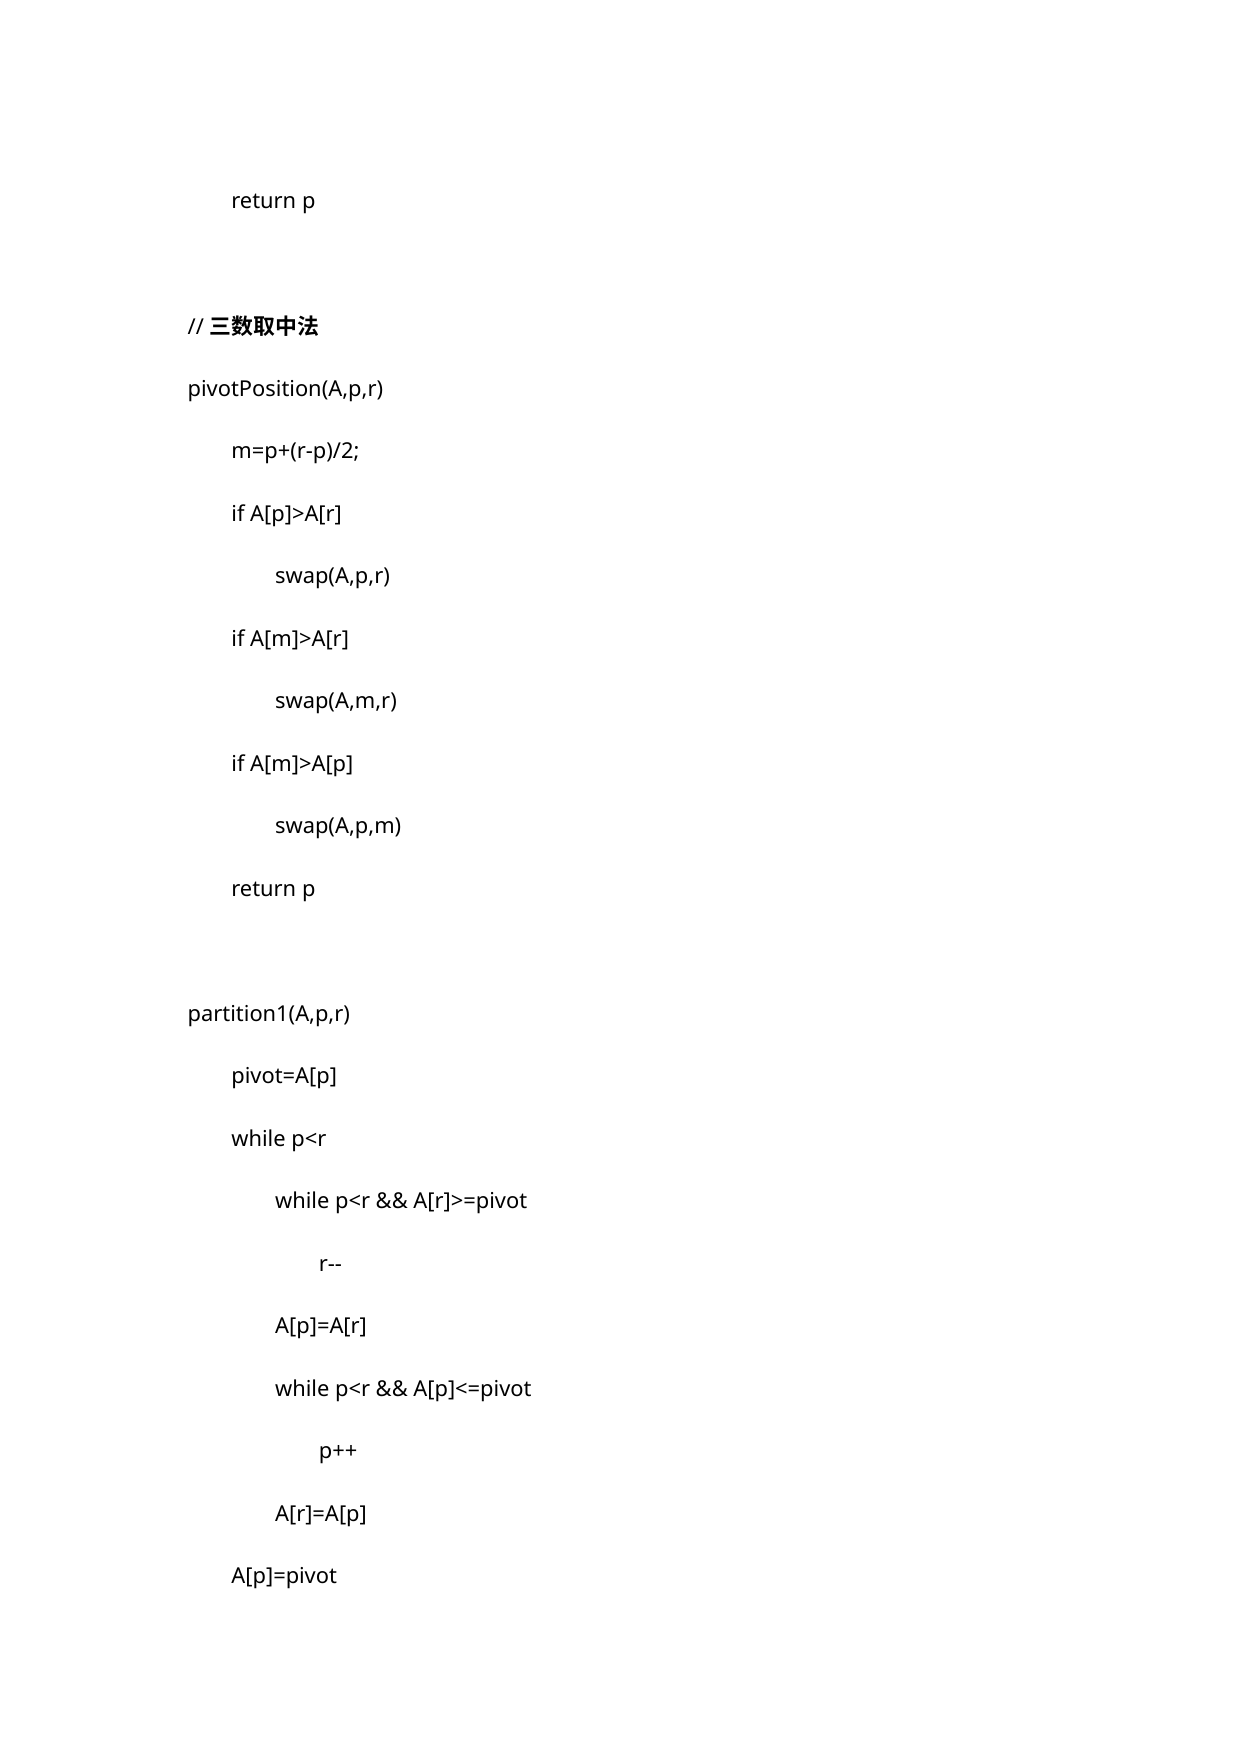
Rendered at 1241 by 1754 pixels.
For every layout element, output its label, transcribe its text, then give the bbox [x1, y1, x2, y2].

text A[p]=A[r] [231, 1283, 1053, 1346]
text A[p]=pivot [187, 1533, 1053, 1596]
text pivotPosition(A,p,r) [187, 346, 1053, 408]
text return p [187, 846, 1053, 908]
text swap(A,m,r) [231, 658, 1053, 721]
text while p<r && A[r]>=pivot [231, 1158, 1053, 1221]
text m=p+(r-p)/2; [187, 408, 1053, 471]
text while p<r && A[p]<=pivot [231, 1346, 1053, 1408]
text if A[p]>A[r] [187, 471, 1053, 533]
text if A[m]>A[p] [187, 721, 1053, 783]
text partition1(A,p,r) [187, 971, 1053, 1033]
text // 三数取中法 [187, 283, 1053, 346]
text r-- [275, 1221, 1053, 1283]
text while p<r [187, 1096, 1053, 1158]
text return p [187, 158, 1053, 221]
text pivot=A[p] [187, 1033, 1053, 1096]
text if A[m]>A[r] [187, 596, 1053, 658]
text p++ [275, 1408, 1053, 1471]
text swap(A,p,m) [231, 783, 1053, 846]
text A[r]=A[p] [231, 1471, 1053, 1533]
text swap(A,p,r) [231, 533, 1053, 596]
